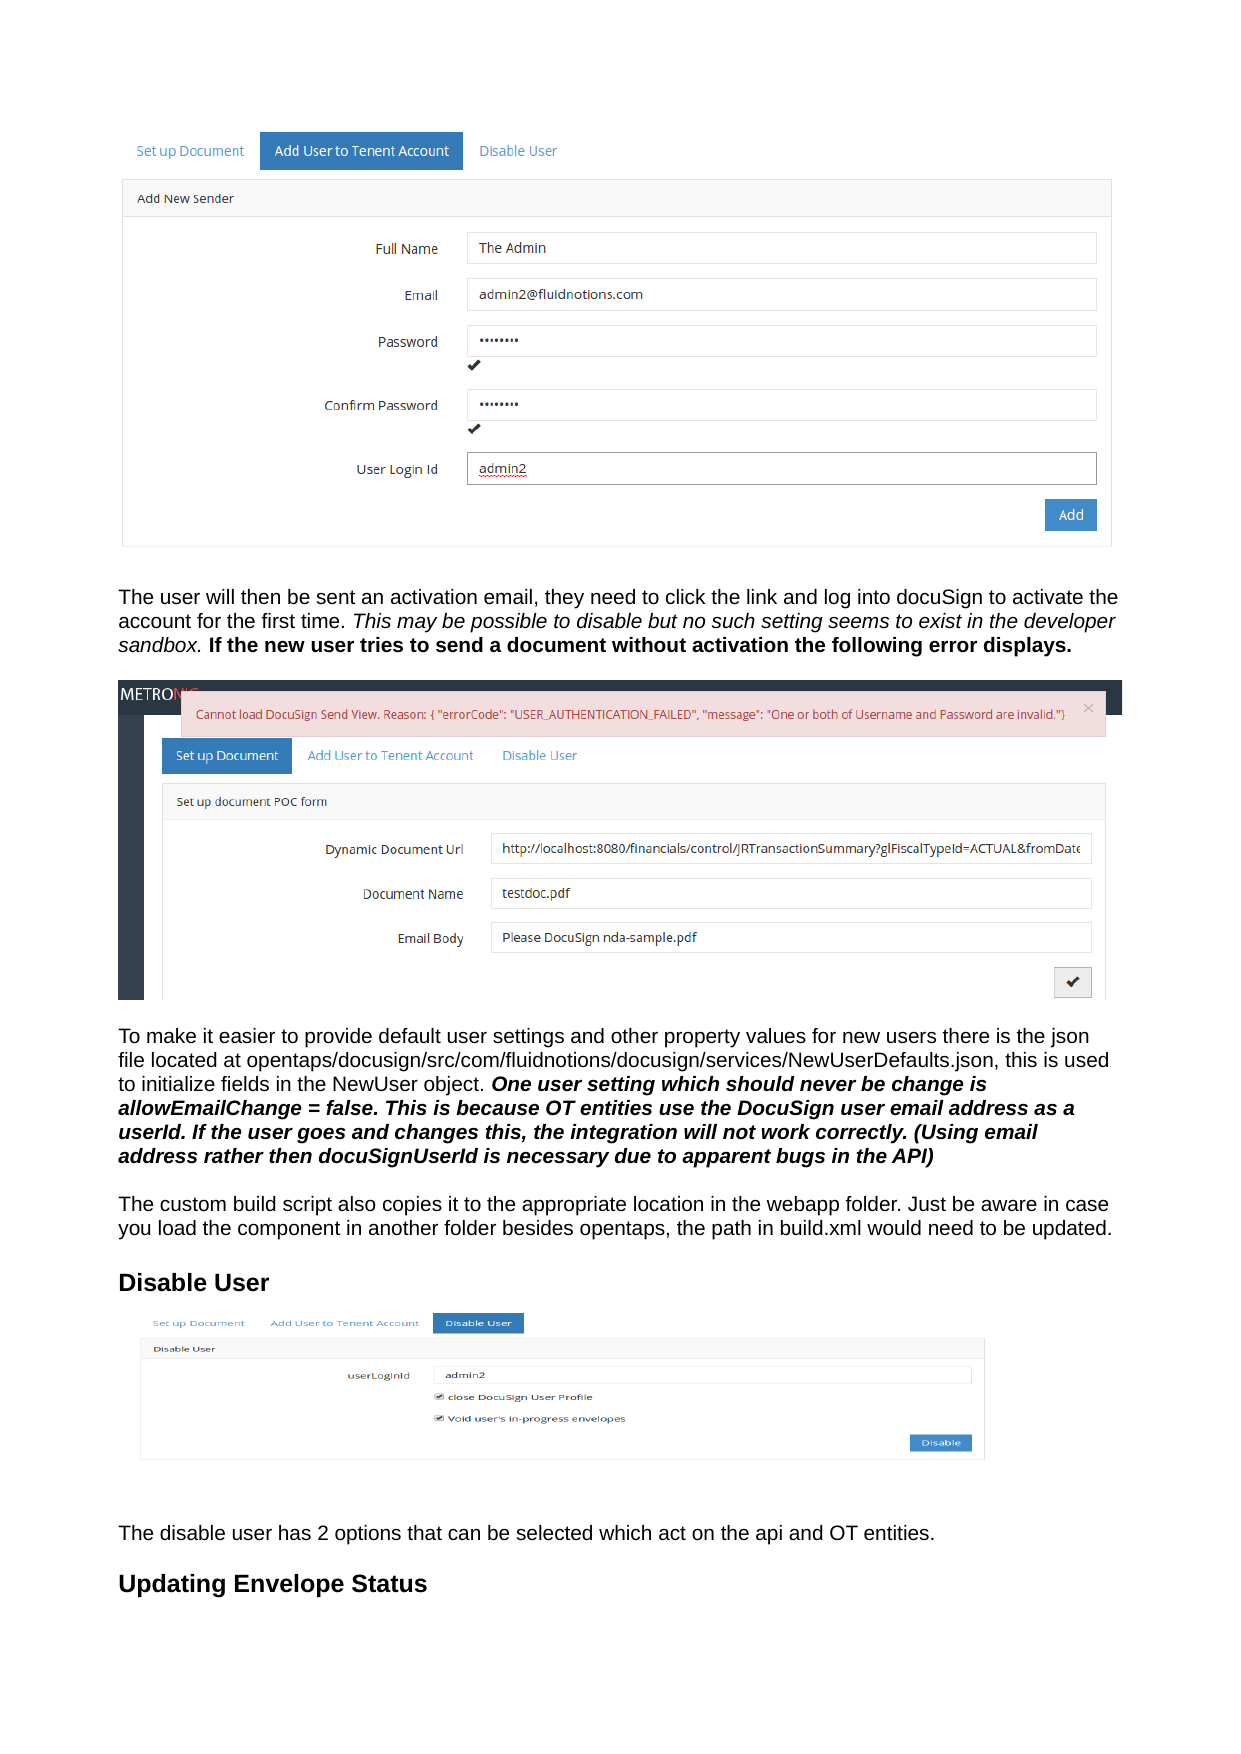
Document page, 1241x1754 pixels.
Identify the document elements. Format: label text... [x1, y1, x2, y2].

text The disable user has 2 options that can be selected which act on the api and OT entities. [118, 1521, 1122, 1544]
text The custom build script also copies it to the appropriate location in the webapp folder. Just be aware in case you load the component in another folder besides opentaps, the path in build.xml would need to be updated. [118, 1192, 1122, 1239]
text Disable User [118, 1268, 1122, 1297]
text Updating Envelope Status [118, 1568, 1122, 1597]
picture [118, 118, 1123, 585]
picture [118, 680, 1123, 1000]
picture [136, 1313, 992, 1464]
text The user will then be sent an activation email, they need to click the link and log into docuSign to activate the account for the first time. This may be possible to disable but no such setting seems to exist in the developer sandbox. If the new user tries to send a document without activation the following error displays. [118, 585, 1122, 657]
text To make it easier to provide default user settings and other property values for new users there is the json file located at opentaps/docusign/src/com/fluidnotions/docusign/services/NewUserDefaults.json, this is used to initialize fields in the NewUser object. One user setting which should never be change is allowEmailChange = false. This is because OT entities use the DocuSign user email address as a userId. If the user goes and changes this, the integration will not work correctly. (Using email address rather then docuSignUserId is necessary due to apparent bugs in the API) [118, 1024, 1122, 1168]
